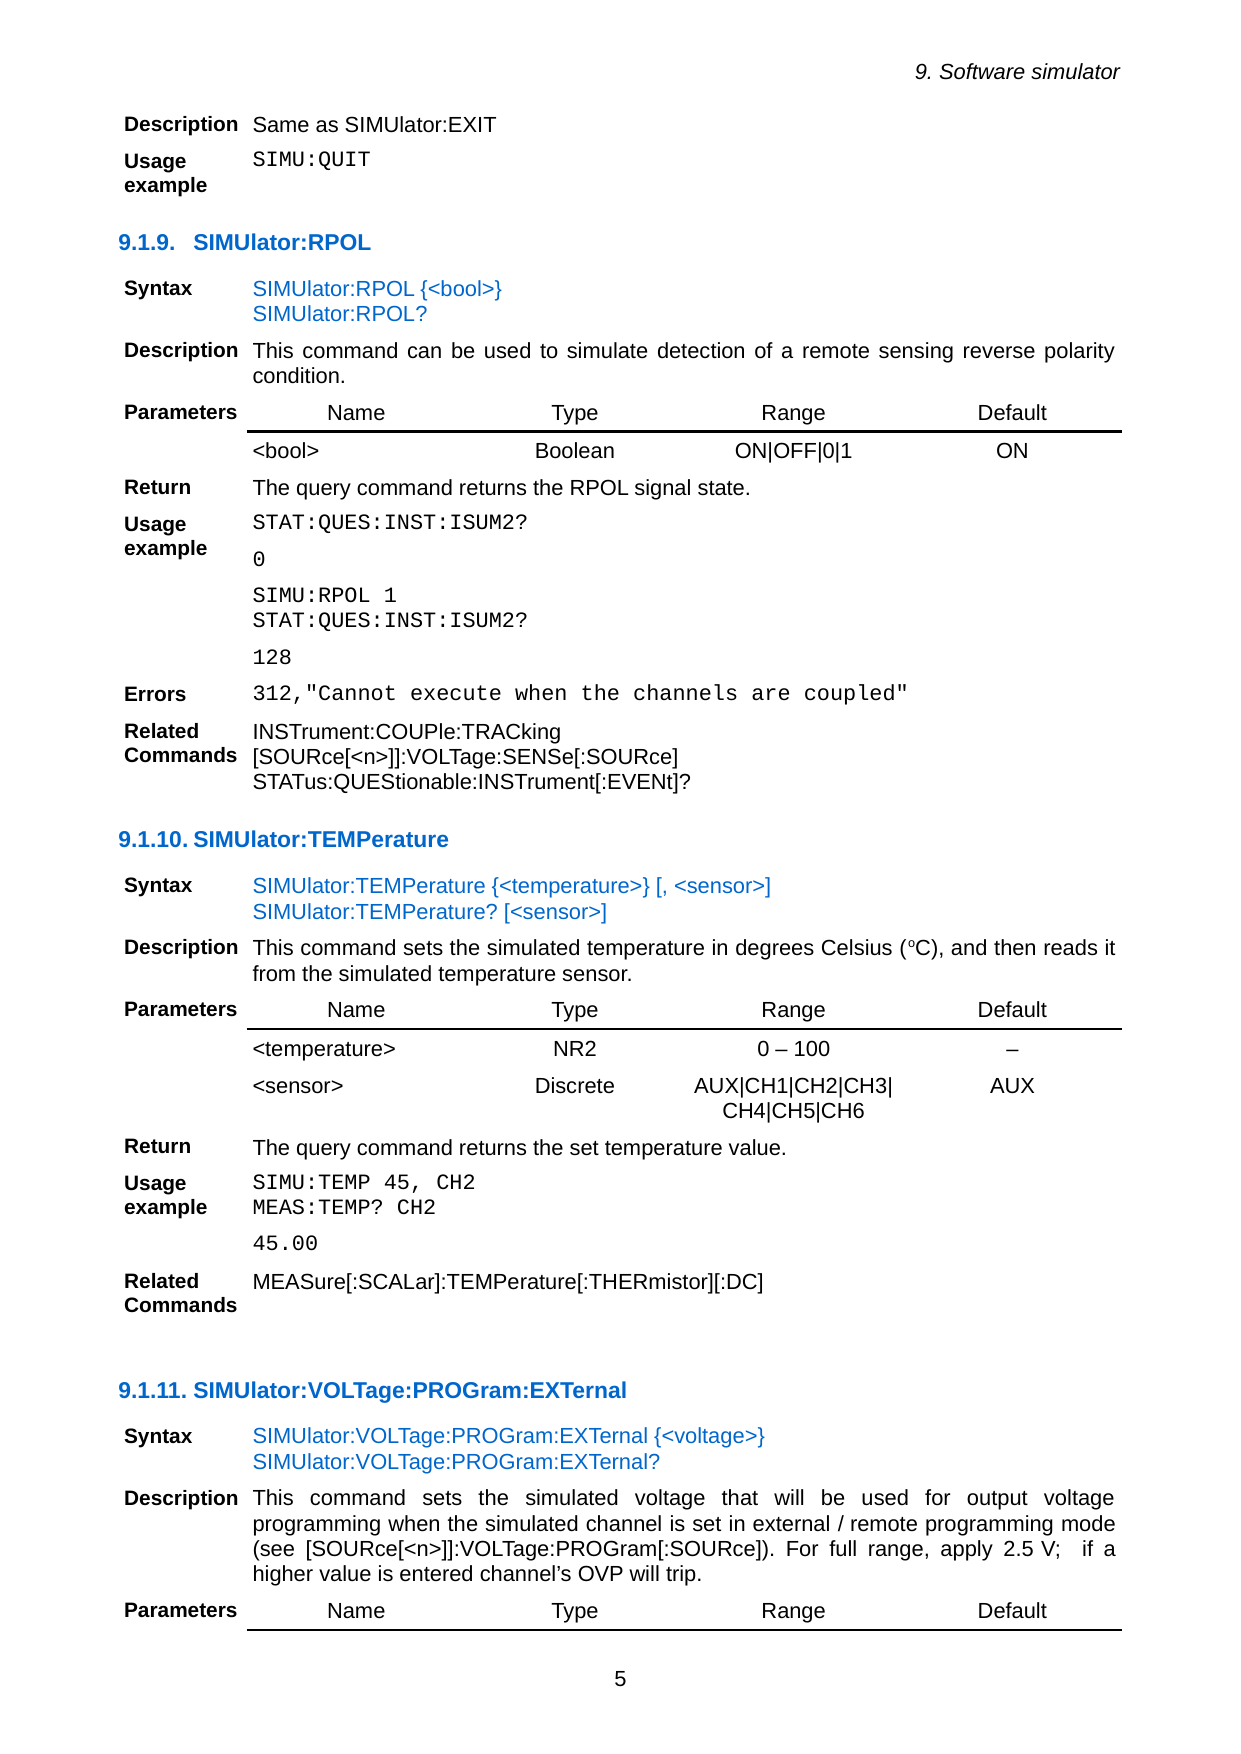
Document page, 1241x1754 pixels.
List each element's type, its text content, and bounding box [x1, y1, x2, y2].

table_cell Description [118, 332, 247, 394]
table_cell Range [684, 1592, 903, 1628]
table_cell ON|OFF|0|1 [684, 433, 903, 469]
table_cell Related Commands [118, 1263, 247, 1325]
table_cell Return [118, 469, 247, 506]
table_cell The query command returns the RPOL signal state. [247, 469, 1122, 506]
table_cell Description [118, 930, 247, 991]
table_cell SIMU:QUIT [247, 143, 1122, 202]
table_cell Errors [118, 677, 247, 713]
table_cell NR2 [465, 1030, 684, 1067]
table_cell Usage example [118, 143, 247, 202]
table_header Syntax [118, 868, 247, 929]
table_cell The query command returns the set temperature value. [247, 1129, 1122, 1165]
table_cell AUX [903, 1067, 1122, 1129]
table_cell Return [118, 1129, 247, 1165]
table_cell Parameters [118, 991, 247, 1129]
table_cell <bool> [247, 433, 465, 469]
table_cell Default [903, 394, 1122, 430]
table_cell Name [247, 1592, 465, 1628]
table_cell Related Commands [118, 713, 247, 800]
table_cell This command sets the simulated temperature in degrees Celsius (oC), and then reads it from the simulated temperature sensor. [247, 930, 1122, 991]
table_cell Discrete [465, 1067, 684, 1129]
table_cell – [903, 1030, 1122, 1067]
table_cell Description [118, 106, 247, 143]
table_cell 312,"Cannot execute when the channels are coupled" [247, 677, 1122, 713]
table_cell Usage example [118, 1165, 247, 1263]
table_header SIMUlator:RPOL {<bool>} SIMUlator:RPOL? [247, 270, 1122, 332]
table_header Syntax [118, 1418, 247, 1479]
subtitle SIMUlator:VOLTage:PROGram:EXTernal [118, 1377, 1122, 1403]
table_cell Range [684, 394, 903, 430]
table_cell <sensor> [247, 1067, 465, 1129]
table_cell This command sets the simulated voltage that will be used for output voltage programming when the simulated channel is set in external / remote programming mode (see [SOURce[<n>]]:VOLTage:PROGram[:SOURce]). For full range, apply 2.5 V; if a higher value is entered channel’s OVP will trip. [247, 1480, 1122, 1592]
table_cell Name [247, 394, 465, 430]
table_cell Type [465, 394, 684, 430]
table_cell Usage example [118, 506, 247, 677]
subtitle SIMUlator:TEMPerature [118, 826, 1122, 853]
subtitle SIMUlator:RPOL [118, 229, 1122, 255]
table_cell Same as SIMUlator:EXIT [247, 106, 1122, 143]
table_header SIMUlator:VOLTage:PROGram:EXTernal {<voltage>} SIMUlator:VOLTage:PROGram:EXTernal? [247, 1418, 1122, 1479]
table_cell Description [118, 1480, 247, 1592]
table_cell Default [903, 991, 1122, 1028]
table_cell Parameters [118, 1592, 247, 1628]
table_cell ON [903, 433, 1122, 469]
table_header SIMUlator:TEMPerature {<temperature>} [, <sensor>] SIMUlator:TEMPerature? [<sensor>] [247, 868, 1122, 929]
table_cell Type [465, 1592, 684, 1628]
table_cell 0 – 100 [684, 1030, 903, 1067]
table_cell Parameters [118, 394, 247, 469]
table_cell Boolean [465, 433, 684, 469]
table_cell This command can be used to simulate detection of a remote sensing reverse polarity condition. [247, 332, 1122, 394]
table_cell SIMU:TEMP 45, CH2 MEAS:TEMP? CH2 45.00 [247, 1165, 1122, 1263]
table_cell STAT:QUES:INST:ISUM2? 0 SIMU:RPOL 1 STAT:QUES:INST:ISUM2? 128 [247, 506, 1122, 677]
table_cell MEASure[:SCALar]:TEMPerature[:THERmistor][:DC] [247, 1263, 1122, 1325]
table_cell Type [465, 991, 684, 1028]
table_cell Range [684, 991, 903, 1028]
table_cell Name [247, 991, 465, 1028]
table_cell INSTrument:COUPle:TRACking [SOURce[<n>]]:VOLTage:SENSe[:SOURce] STATus:QUEStionable:INSTrument[:EVENt]? [247, 713, 1122, 800]
table_cell AUX|CH1|CH2|CH3|CH4|CH5|CH6 [684, 1067, 903, 1129]
table_cell Default [903, 1592, 1122, 1628]
table_cell <temperature> [247, 1030, 465, 1067]
table_header Syntax [118, 270, 247, 332]
